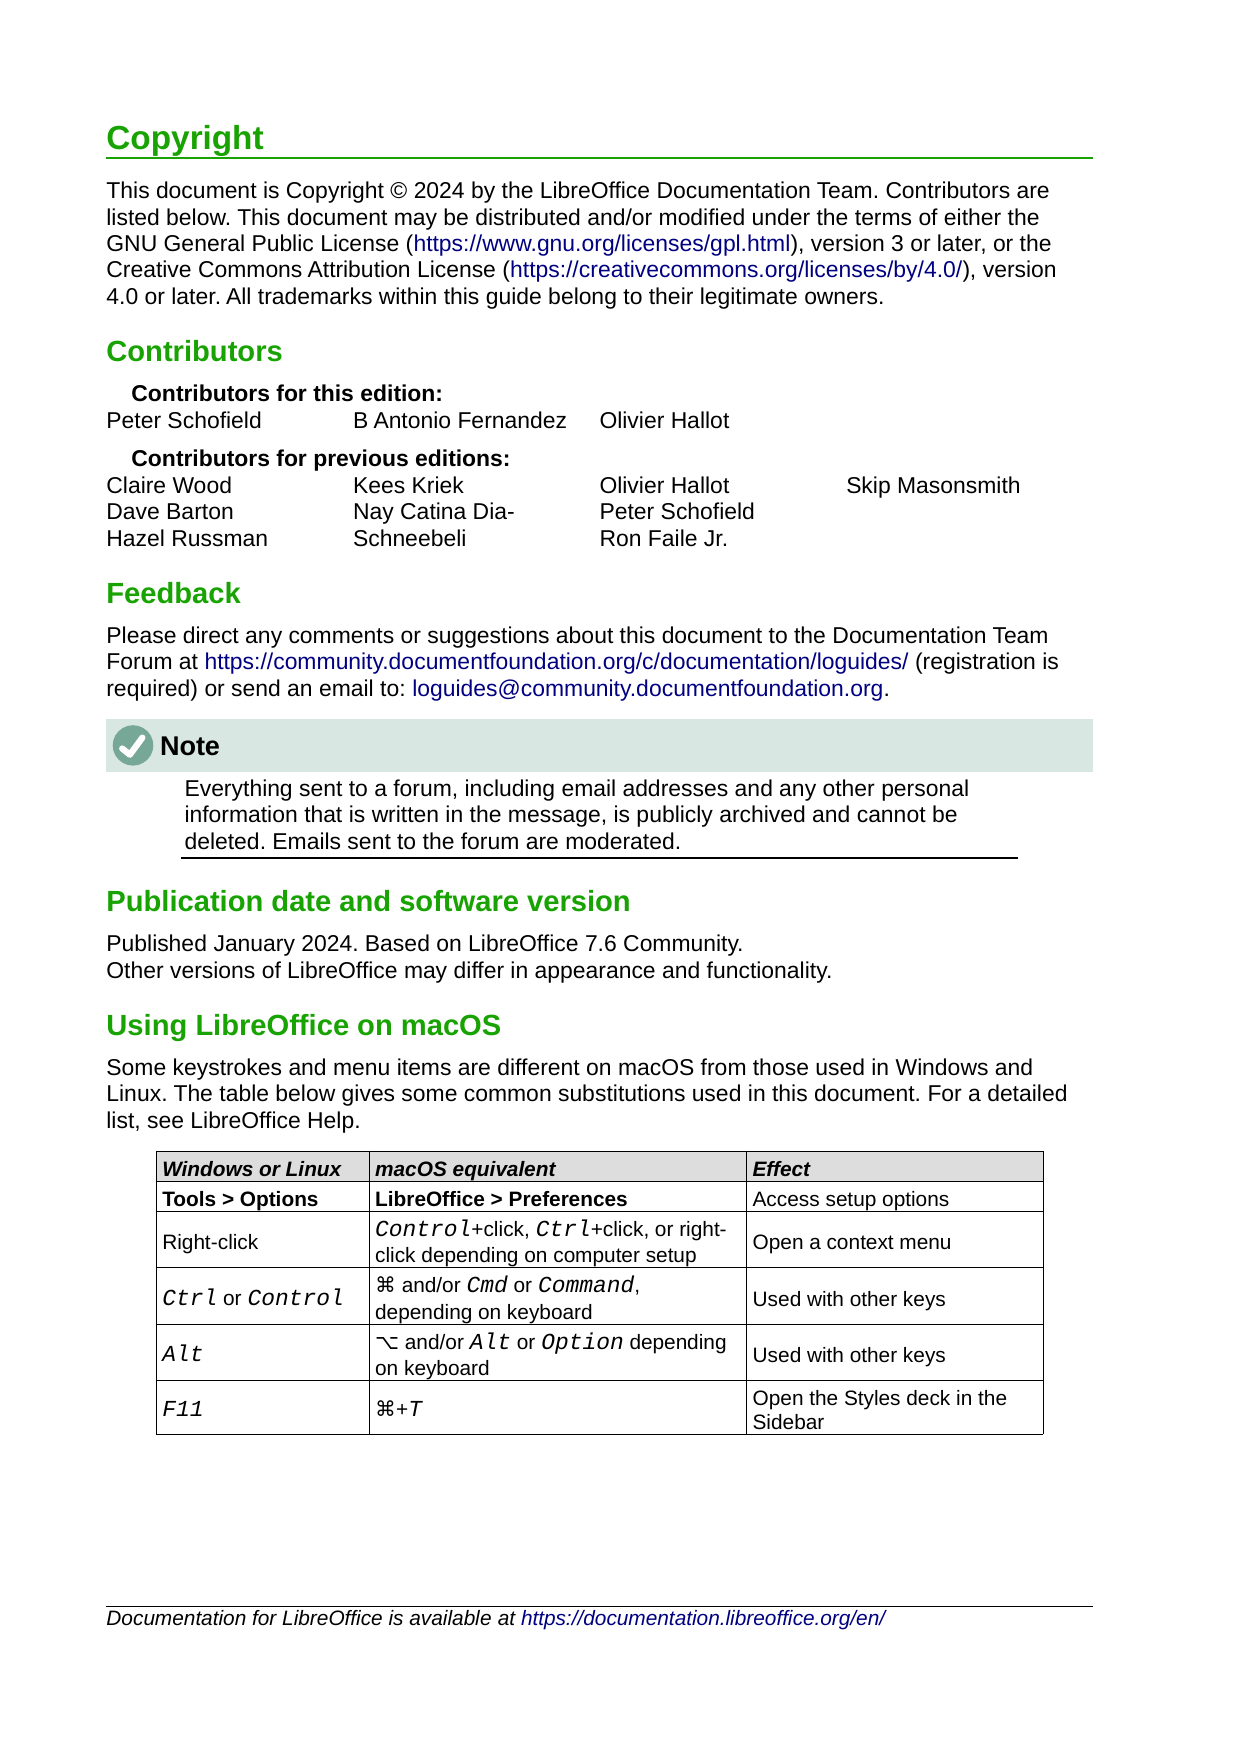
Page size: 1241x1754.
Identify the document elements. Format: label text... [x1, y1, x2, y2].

table_cell LibreOffice > Preferences [370, 1182, 746, 1211]
table_cell Ctrl or Control [157, 1268, 369, 1324]
text Ron Faile Jr. [599, 524, 846, 551]
subtitle Using LibreOffice on macOS [106, 1008, 1093, 1042]
text This document is Copyright © 2024 by the LibreOffice Documentation Team. Contributors are listed below. This document may be distributed and/or modified under the terms of either the GNU General Public License (https://www.gnu.org/licenses/gpl.html), version 3 or later, or the Creative Commons Attribution License (https://creativecommons.org/licenses/by/4.0/), version 4.0 or later. All trademarks within this guide belong to their legitimate owners. [106, 177, 1093, 309]
table_cell Open a context menu [747, 1212, 1043, 1267]
text Olivier Hallot [599, 472, 846, 498]
text Dave Barton [106, 498, 353, 524]
text B Antonio Fernandez Olivier Hallot [353, 407, 846, 433]
table_cell Right-click [157, 1212, 369, 1267]
subtitle Note [106, 719, 1093, 772]
text Everything sent to a forum, including email addresses and any other personal information that is written in the message, is publicly archived and cannot be deleted. Emails sent to the forum are moderated. [181, 772, 1018, 857]
text Peter Schofield [106, 407, 353, 433]
table_cell Open the Styles deck in the Sidebar [747, 1381, 1043, 1434]
subtitle Feedback [106, 576, 1093, 609]
table_cell Control+click, Ctrl+click, or right-click depending on computer setup [370, 1212, 746, 1267]
text Kees Kriek [353, 472, 599, 498]
text Claire Wood [106, 472, 353, 498]
text Nay Catina Dia-Schneebeli [353, 498, 599, 551]
text Contributors for previous editions: [131, 445, 1093, 472]
table_header Effect [747, 1152, 1043, 1181]
text Contributors for this edition: [131, 380, 1093, 407]
table_cell Access setup options [747, 1182, 1043, 1211]
subtitle Contributors [106, 334, 1093, 368]
text Hazel Russman [106, 524, 353, 551]
table_cell ⌥ and/or Alt or Option depending on keyboard [370, 1325, 746, 1380]
table_cell Tools > Options [157, 1182, 369, 1211]
subtitle Publication date and software version [106, 884, 1093, 918]
text Peter Schofield [599, 498, 846, 524]
table_header macOS equivalent [370, 1152, 746, 1181]
text Skip Masonsmith [846, 472, 1093, 498]
table_cell Used with other keys [747, 1325, 1043, 1380]
table_cell ⌘ and/or Cmd or Command, depending on keyboard [370, 1268, 746, 1324]
table_cell F11 [157, 1381, 369, 1434]
table_cell Alt [157, 1325, 369, 1380]
text Please direct any comments or suggestions about this document to the Documentation Team Forum at https://community.documentfoundation.org/c/documentation/loguides/ (registration is required) or send an email to: loguides@community.documentfoundation.org. [106, 622, 1093, 701]
table_cell ⌘+T [370, 1381, 746, 1434]
table_cell Used with other keys [747, 1268, 1043, 1324]
subtitle Copyright [106, 118, 1093, 157]
text Some keystrokes and menu items are different on macOS from those used in Windows and Linux. The table below gives some common substitutions used in this document. For a detailed list, see LibreOffice Help. [106, 1054, 1093, 1133]
table_header Windows or Linux [157, 1152, 369, 1181]
text Published January 2024. Based on LibreOffice 7.6 Community. Other versions of LibreOffice may differ in appearance and functionality. [106, 930, 1093, 983]
